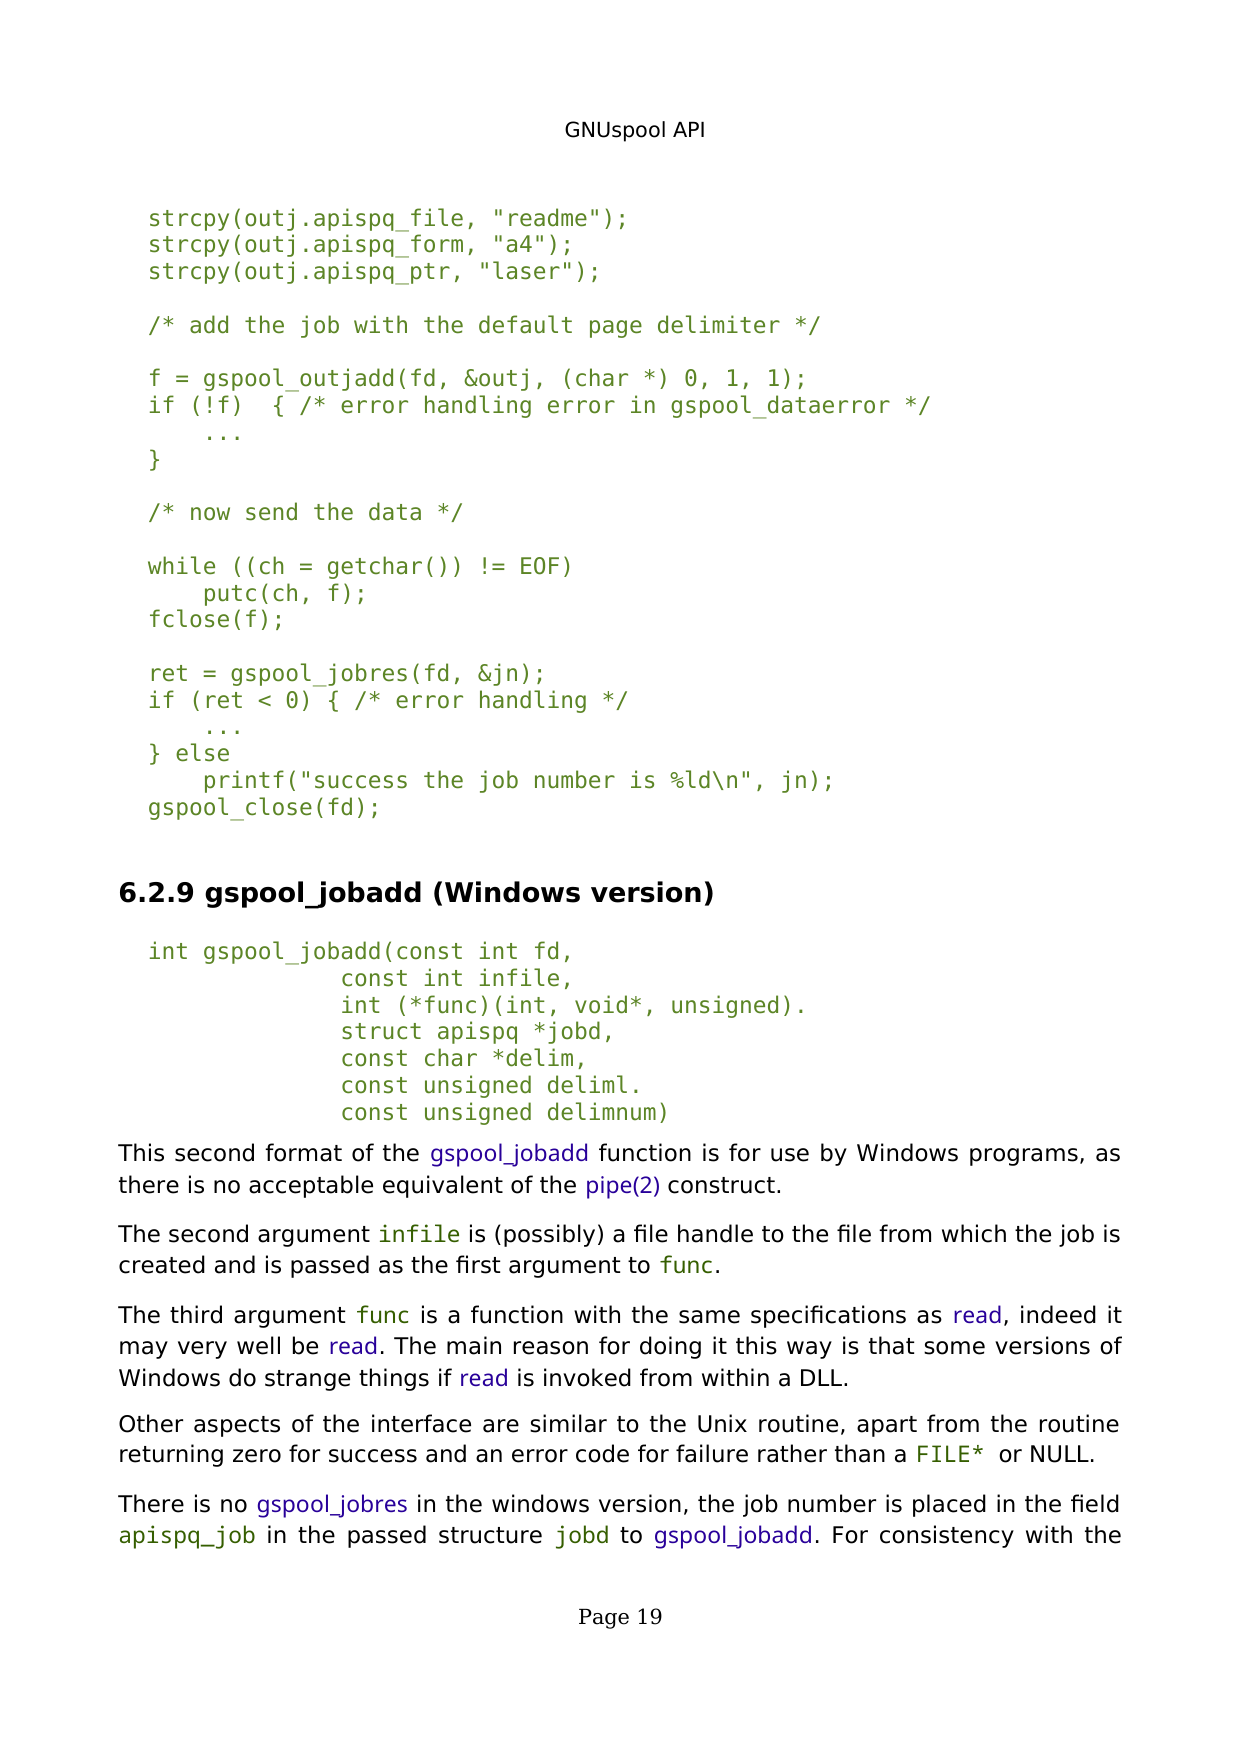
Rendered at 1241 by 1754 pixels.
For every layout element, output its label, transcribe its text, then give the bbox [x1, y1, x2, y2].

text const unsigned deliml. [148, 1072, 1122, 1099]
text const unsigned delimnum) [148, 1099, 1122, 1126]
subtitle gspool_jobadd (Windows version) [118, 877, 1122, 909]
text const char *delim, [148, 1045, 1122, 1072]
text This second format of the gspool_jobadd function is for use by Windows programs, as there is no acceptable equivalent of the pipe(2) construct. [118, 1137, 1122, 1200]
text f = gspool_outjadd(fd, &outj, (char *) 0, 1, 1); [148, 366, 1122, 392]
text ... [148, 419, 1122, 446]
text ... [148, 713, 1122, 740]
text fclose(f); [148, 606, 1122, 633]
text The second argument infile is (possibly) a file handle to the file from which the job is created and is passed as the first argument to func. [118, 1218, 1122, 1281]
text if (ret < 0) { /* error handling */ [148, 687, 1122, 713]
text } else [148, 740, 1122, 767]
text Other aspects of the interface are similar to the Unix routine, apart from the routine returning zero for success and an error code for failure rather than a FILE* or NULL. [118, 1411, 1122, 1469]
text struct apispq *jobd, [148, 1018, 1122, 1045]
text int (*func)(int, void*, unsigned). [148, 992, 1122, 1018]
text printf("success the job number is %ld\n", jn); [148, 767, 1122, 794]
text strcpy(outj.apispq_file, "readme"); [148, 205, 1122, 232]
text /* now send the data */ [148, 499, 1122, 526]
text /* add the job with the default page delimiter */ [148, 312, 1122, 339]
text gspool_close(fd); [148, 794, 1122, 821]
text There is no gspool_jobres in the windows version, the job number is placed in the field apispq_job in the passed structure jobd to gspool_jobadd. For consistency with the [118, 1487, 1122, 1550]
text } [148, 446, 1122, 473]
text The third argument func is a function with the same specifications as read, indeed it may very well be read. The main reason for doing it this way is that some versions of Windows do strange things if read is invoked from within a DLL. [118, 1299, 1122, 1393]
text while ((ch = getchar()) != EOF) [148, 553, 1122, 580]
text if (!f) { /* error handling error in gspool_dataerror */ [148, 392, 1122, 419]
text int gspool_jobadd(const int fd, [148, 938, 1122, 965]
text putc(ch, f); [148, 580, 1122, 606]
text strcpy(outj.apispq_form, "a4"); [148, 232, 1122, 258]
text strcpy(outj.apispq_ptr, "laser"); [148, 258, 1122, 285]
text ret = gspool_jobres(fd, &jn); [148, 660, 1122, 687]
text const int infile, [148, 965, 1122, 992]
